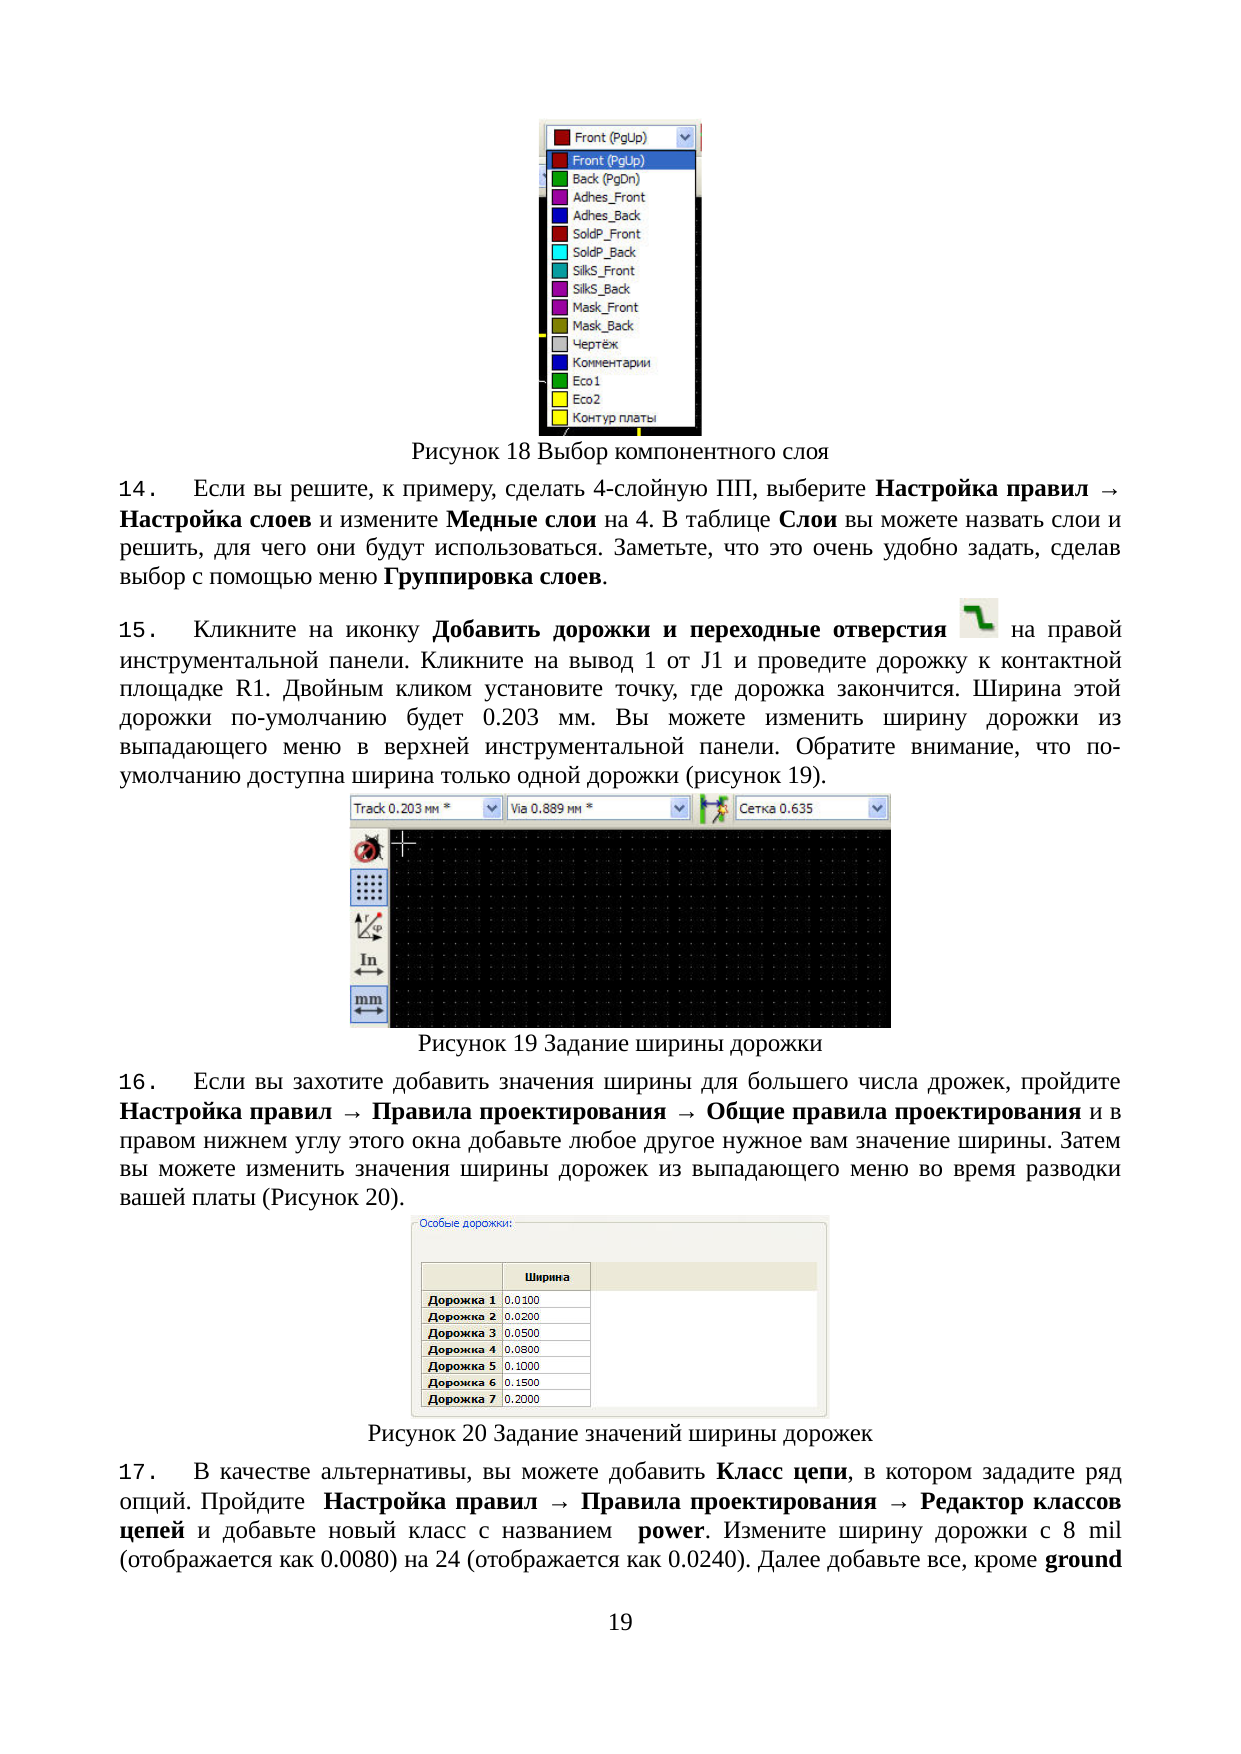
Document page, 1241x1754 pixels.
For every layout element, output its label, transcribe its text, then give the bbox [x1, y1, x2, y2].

text Рисунок 19 Задание ширины дорожки [118, 797, 1122, 1057]
picture [349, 793, 891, 1028]
list Если вы решите, к примеру, сделать 4-слойную ПП, выберите Настройка правил → Настройка слоев и измените Медные слои на 4. В таблице Слои вы можете назвать слои и решить, для чего они будут использоваться. Заметьте, что это очень удобно задать, сделав выбор с помощью меню Группировка слоев. [118, 473, 1122, 590]
picture [410, 1215, 830, 1419]
text Рисунок 18 Выбор компонентного слоя [118, 118, 1122, 464]
list Кликните на иконку Добавить дорожки и переходные отверстия на правой инструментальной панели. Кликните на вывод 1 от J1 и проведите дорожку к контактной площадке R1. Двойным кликом установите точку, где дорожка закончится. Ширина этой дорожки по-умолчанию будет 0.203 мм. Вы можете изменить ширину дорожки из выпадающего меню в верхней инструментальной панели. Обратите внимание, что по-умолчанию доступна ширина только одной дорожки (рисунок 19). [118, 599, 1122, 788]
list Если вы захотите добавить значения ширины для большего числа дрожек, пройдите Настройка правил → Правила проектирования → Общие правила проектирования и в правом нижнем углу этого окна добавьте любое другое нужное вам значение ширины. Затем вы можете изменить значения ширины дорожек из выпадающего меню во время разводки вашей платы (Рисунок 20). [118, 1066, 1122, 1211]
picture [959, 598, 999, 638]
list В качестве альтернативы, вы можете добавить Класс цепи, в котором зададите ряд опций. Пройдите Настройка правил → Правила проектирования → Редактор классов цепей и добавьте новый класс с названием power. Измените ширину дорожки с 8 mil (отображается как 0.0080) на 24 (отображается как 0.0240). Далее добавьте все, кроме ground в класс power (выберите По-умолчанию слева и power справа и воспользуйтесь стрелками.) [118, 1456, 1122, 1573]
picture [538, 118, 702, 436]
text Рисунок 20 Задание значений ширины дорожек [118, 1220, 1122, 1447]
